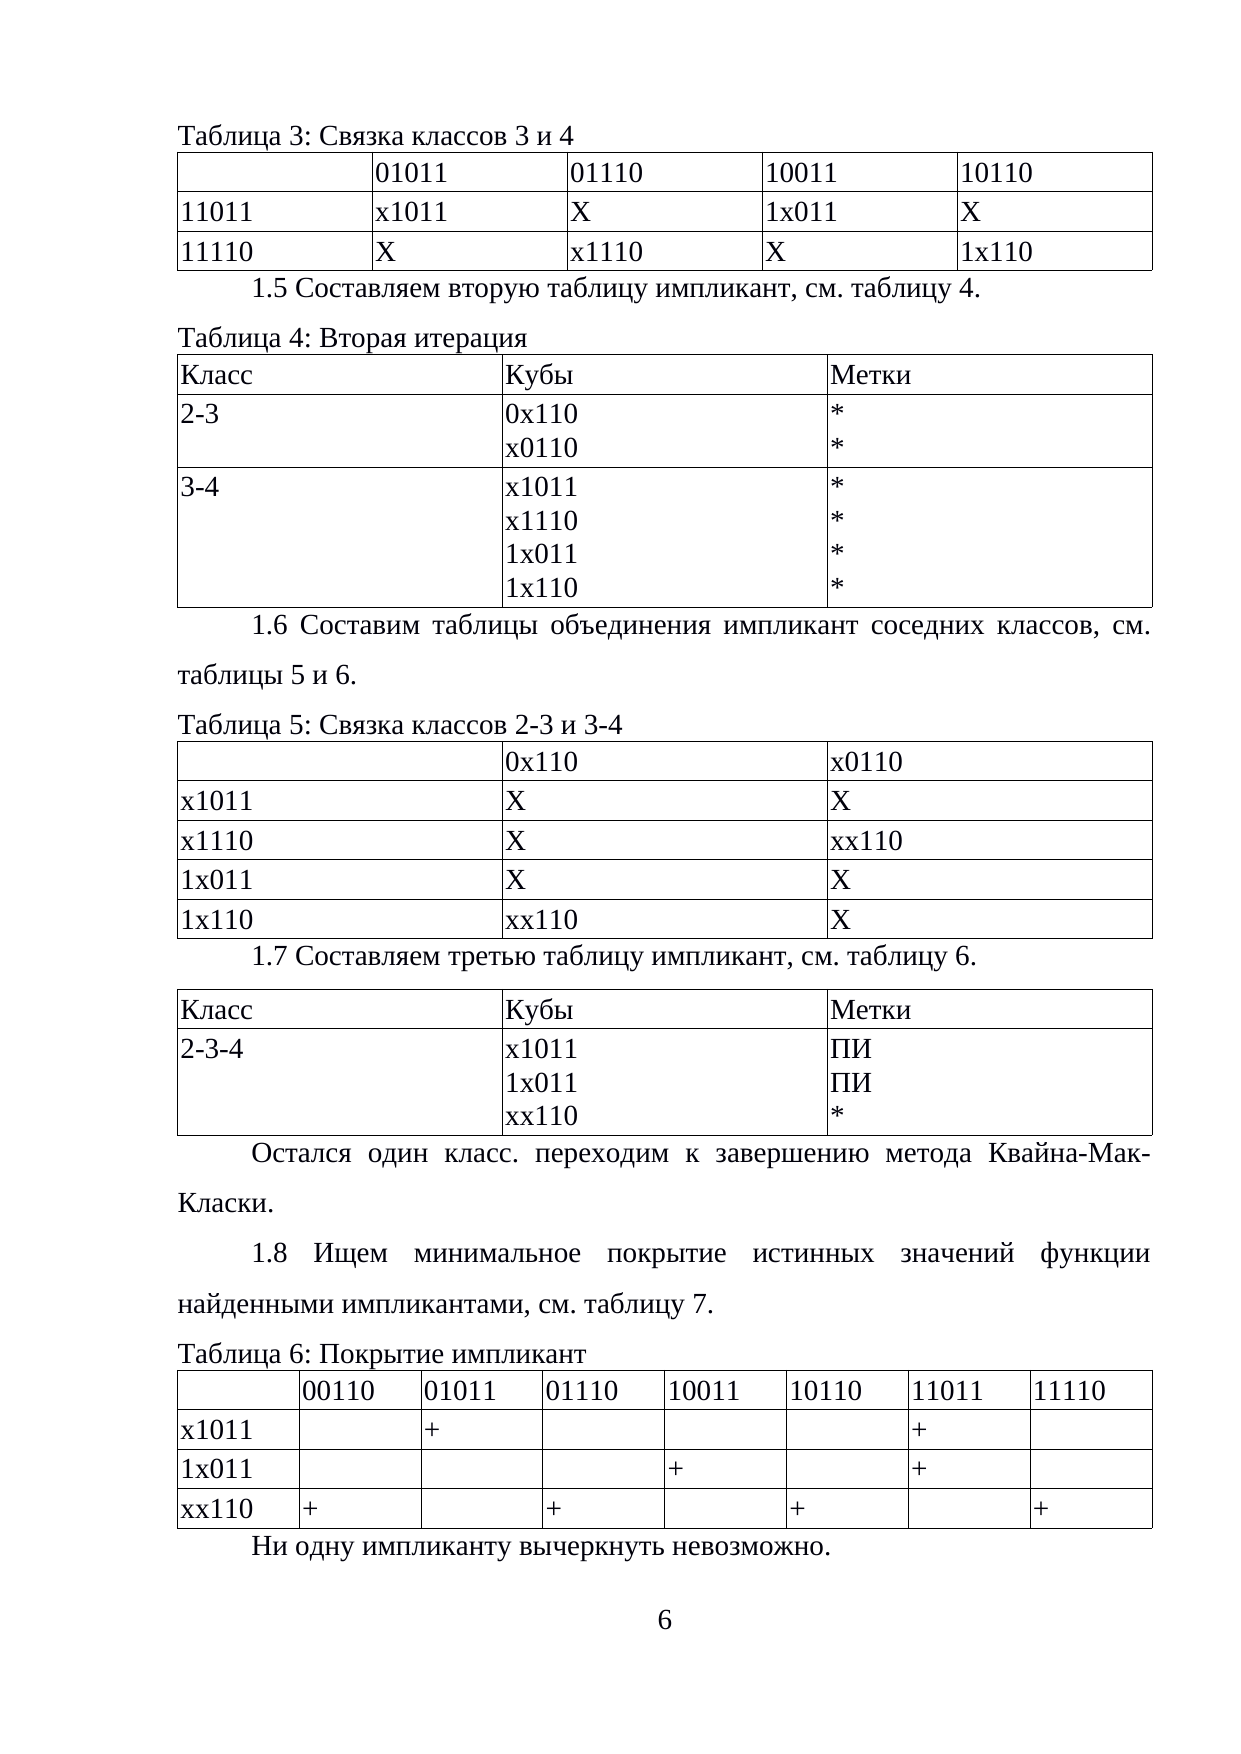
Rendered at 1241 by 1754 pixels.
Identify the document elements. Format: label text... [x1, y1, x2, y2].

table_cell Х [568, 192, 762, 231]
table_cell [300, 1450, 421, 1488]
table_cell 0х110 х0110 [503, 395, 827, 467]
table_cell Х [503, 860, 827, 899]
table_cell х1110 [568, 232, 762, 270]
table_header 0х110 [503, 742, 827, 780]
table_cell [300, 1410, 421, 1449]
table_cell 3-4 [178, 468, 502, 607]
table_cell [909, 1489, 1030, 1528]
table_cell Х [828, 860, 1152, 899]
table_cell + [300, 1489, 421, 1528]
text 1.6 Составим таблицы объединения импликант соседних классов, см. таблицы 5 и 6. [177, 608, 1152, 691]
table_header 10011 [665, 1371, 786, 1409]
table_header [178, 153, 372, 191]
table_cell 1х011 [763, 192, 957, 231]
table_cell ПИ ПИ * [828, 1029, 1152, 1135]
text Таблица 3: Связка классов 3 и 4 [177, 118, 1152, 152]
table_cell хх110 [178, 1489, 299, 1528]
table_header 11011 [909, 1371, 1030, 1409]
table_cell [1031, 1410, 1152, 1449]
table_header Метки [828, 990, 1152, 1028]
table_cell [787, 1410, 908, 1449]
table_cell 1х011 [178, 1450, 299, 1488]
table_header Кубы [503, 355, 827, 393]
text 1.7 Составляем третью таблицу импликант, см. таблицу 6. [177, 939, 1152, 972]
table_cell [665, 1410, 786, 1449]
table_cell 1х110 [958, 232, 1152, 270]
table_header Метки [828, 355, 1152, 393]
table_cell Х [828, 900, 1152, 938]
table_header [178, 1371, 299, 1409]
table_cell 11011 [178, 192, 372, 231]
table_cell 1х110 [178, 900, 502, 938]
table_cell х1011 [373, 192, 567, 231]
text Ни одну импликанту вычеркнуть невозможно. [177, 1529, 1152, 1561]
table_cell хх110 [828, 821, 1152, 859]
table_cell [1031, 1450, 1152, 1488]
table_header 11110 [1031, 1371, 1152, 1409]
table_cell 2-3 [178, 395, 502, 467]
table_header Кубы [503, 990, 827, 1028]
table_cell Х [373, 232, 567, 270]
table_cell [422, 1450, 542, 1488]
table_header 01011 [373, 153, 567, 191]
table_cell [543, 1450, 664, 1488]
table_cell х1011 [178, 781, 502, 820]
table_cell Х [828, 781, 1152, 820]
table_header 01110 [543, 1371, 664, 1409]
table_cell [422, 1489, 542, 1528]
text Таблица 6: Покрытие импликант [177, 1336, 1152, 1370]
text 1.8 Ищем минимальное покрытие истинных значений функции найденными импликантами, см. таблицу 7. [177, 1236, 1152, 1319]
text 1.5 Составляем вторую таблицу импликант, см. таблицу 4. [177, 271, 1152, 304]
table_cell + [787, 1489, 908, 1528]
table_cell х1110 [178, 821, 502, 859]
table_header 01110 [568, 153, 762, 191]
table_header Класс [178, 355, 502, 393]
table_header [178, 742, 502, 780]
table_cell + [1031, 1489, 1152, 1528]
table_cell хх110 [503, 900, 827, 938]
text Остался один класс. переходим к завершению метода Квайна-Мак-Класки. [177, 1136, 1152, 1219]
table_cell Х [763, 232, 957, 270]
table_cell + [909, 1450, 1030, 1488]
table_header 10110 [787, 1371, 908, 1409]
table_cell [787, 1450, 908, 1488]
table_cell + [422, 1410, 542, 1449]
table_cell + [665, 1450, 786, 1488]
table_header х0110 [828, 742, 1152, 780]
text Таблица 5: Связка классов 2-3 и 3-4 [177, 707, 1152, 741]
table_cell х1011 1х011 хх110 [503, 1029, 827, 1135]
table_cell + [543, 1489, 664, 1528]
table_cell [665, 1489, 786, 1528]
table_cell 1х011 [178, 860, 502, 899]
table_cell х1011 [178, 1410, 299, 1449]
table_header 10110 [958, 153, 1152, 191]
table_cell Х [503, 781, 827, 820]
table_cell * * [828, 395, 1152, 467]
table_cell * * * * [828, 468, 1152, 607]
table_cell х1011 х1110 1х011 1х110 [503, 468, 827, 607]
table_cell + [909, 1410, 1030, 1449]
table_header 10011 [763, 153, 957, 191]
table_cell Х [503, 821, 827, 859]
table_header Класс [178, 990, 502, 1028]
table_cell 11110 [178, 232, 372, 270]
text Таблица 4: Вторая итерация [177, 321, 1152, 354]
table_cell 2-3-4 [178, 1029, 502, 1135]
table_header 01011 [422, 1371, 542, 1409]
table_cell Х [958, 192, 1152, 231]
table_cell [543, 1410, 664, 1449]
table_header 00110 [300, 1371, 421, 1409]
